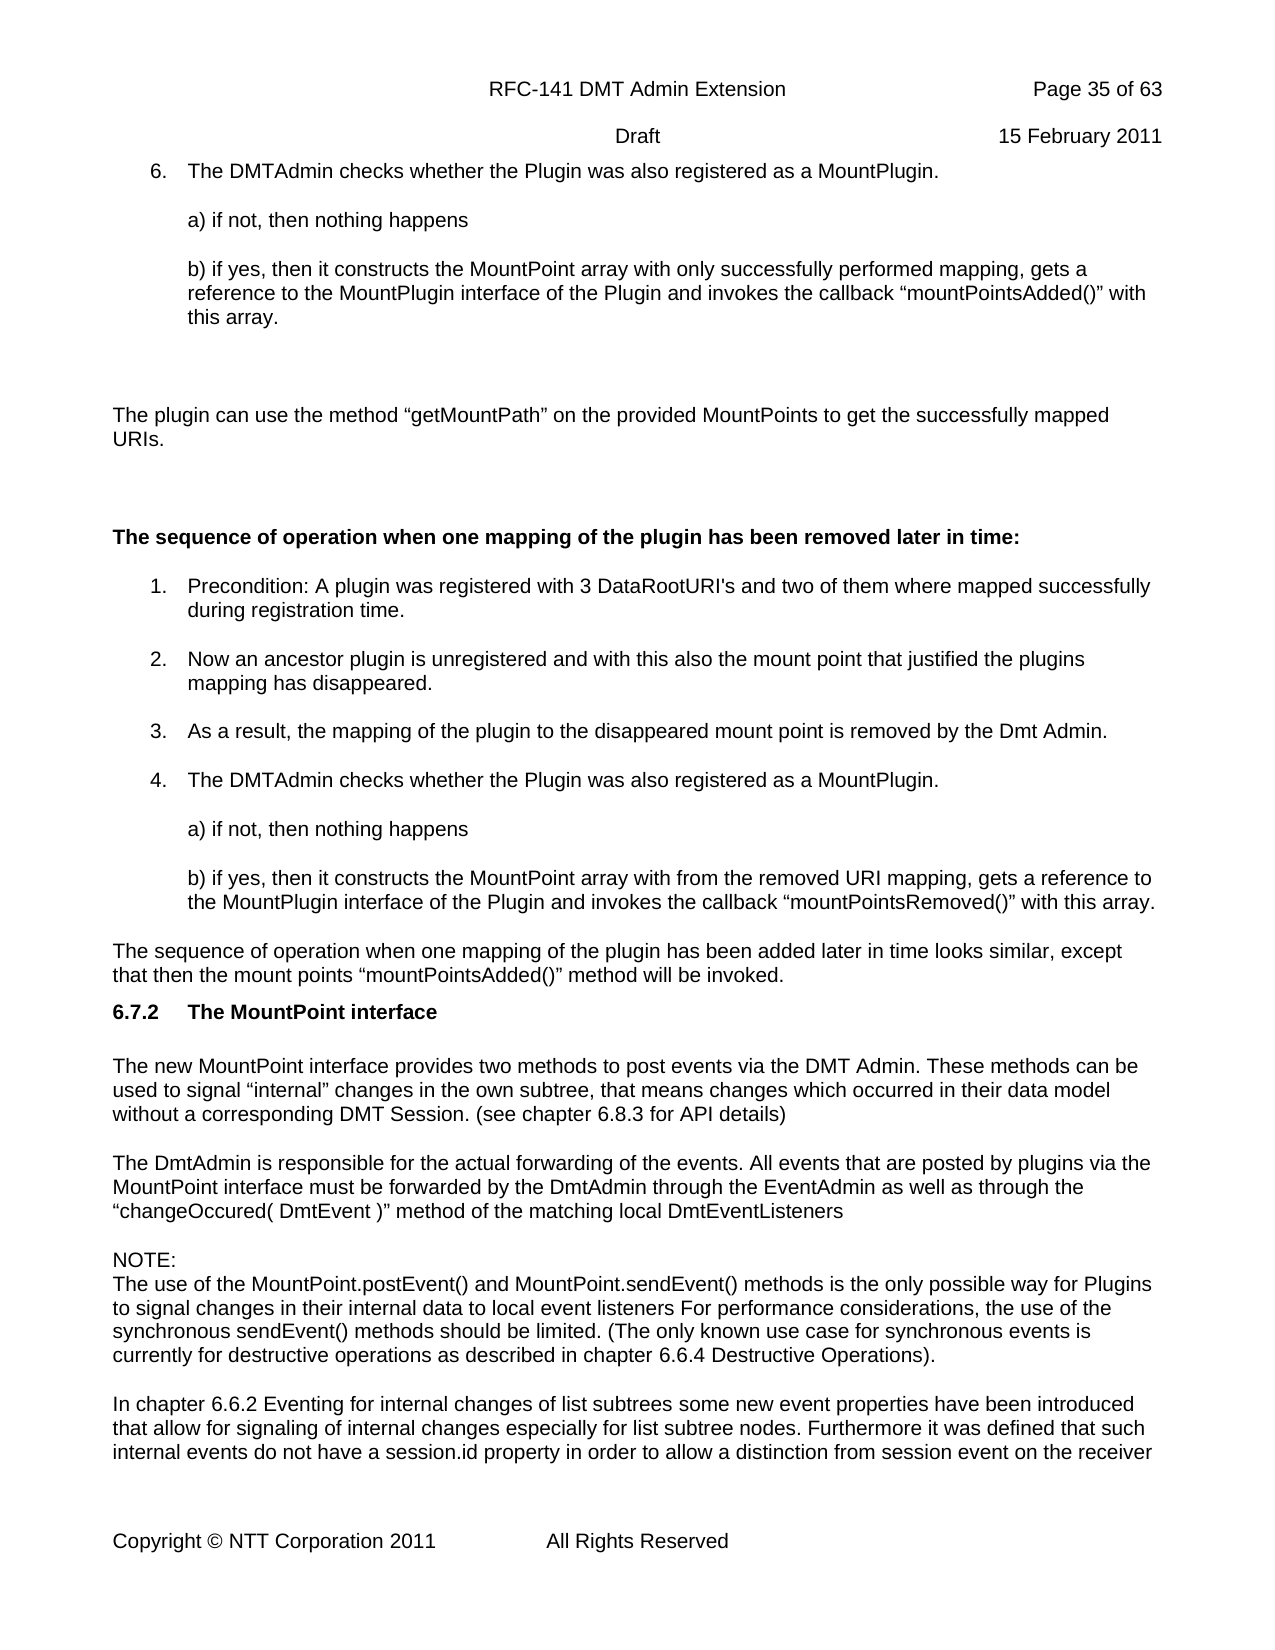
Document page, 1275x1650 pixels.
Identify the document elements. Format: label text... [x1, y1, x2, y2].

list a) if not, then nothing happens [150, 208, 1162, 232]
list As a result, the mapping of the plugin to the disappeared mount point is removed by the Dmt Admin. [150, 719, 1162, 743]
text The plugin can use the method “getMountPath” on the provided MountPoints to get the successfully mapped URIs. [112, 403, 1162, 451]
list Precondition: A plugin was registered with 3 DataRootURI's and two of them where mapped successfully during registration time. [150, 573, 1162, 621]
list b) if yes, then it constructs the MountPoint array with only successfully performed mapping, gets a reference to the MountPlugin interface of the Plugin and invokes the callback “mountPointsAdded()” with this array. [150, 257, 1162, 329]
subtitle The MountPoint interface [112, 999, 1162, 1023]
text In chapter 6.6.2 Eventing for internal changes of list subtrees some new event properties have been introduced that allow for signaling of internal changes especially for list subtree nodes. Furthermore it was defined that such internal events do not have a session.id property in order to allow a distinction from session event on the receiver [112, 1392, 1162, 1464]
text The sequence of operation when one mapping of the plugin has been removed later in time: [112, 524, 1162, 548]
list a) if not, then nothing happens [150, 817, 1162, 841]
list Now an ancestor plugin is unregistered and with this also the mount point that justified the plugins mapping has disappeared. [150, 646, 1162, 694]
text NOTE: The use of the MountPoint.postEvent() and MountPoint.sendEvent() methods is the only possible way for Plugins to signal changes in their internal data to local event listeners For performance considerations, the use of the synchronous sendEvent() methods should be limited. (The only known use case for synchronous events is currently for destructive operations as described in chapter 6.6.4 Destructive Operations). [112, 1247, 1162, 1367]
list b) if yes, then it constructs the MountPoint array with from the removed URI mapping, gets a reference to the MountPlugin interface of the Plugin and invokes the callback “mountPointsRemoved()” with this array. [150, 866, 1162, 914]
list The DMTAdmin checks whether the Plugin was also registered as a MountPlugin. [150, 768, 1162, 792]
list The DMTAdmin checks whether the Plugin was also registered as a MountPlugin. [150, 159, 1162, 183]
text The sequence of operation when one mapping of the plugin has been added later in time looks similar, except that then the mount points “mountPointsAdded()” method will be invoked. [112, 939, 1162, 987]
text The new MountPoint interface provides two methods to post events via the DMT Admin. These methods can be used to signal “internal” changes in the own subtree, that means changes which occurred in their data model without a corresponding DMT Session. (see chapter 6.8.3 for API details) [112, 1054, 1162, 1126]
text The DmtAdmin is responsible for the actual forwarding of the events. All events that are posted by plugins via the MountPoint interface must be forwarded by the DmtAdmin through the EventAdmin as well as through the “changeOccured( DmtEvent )” method of the matching local DmtEventListeners [112, 1151, 1162, 1222]
